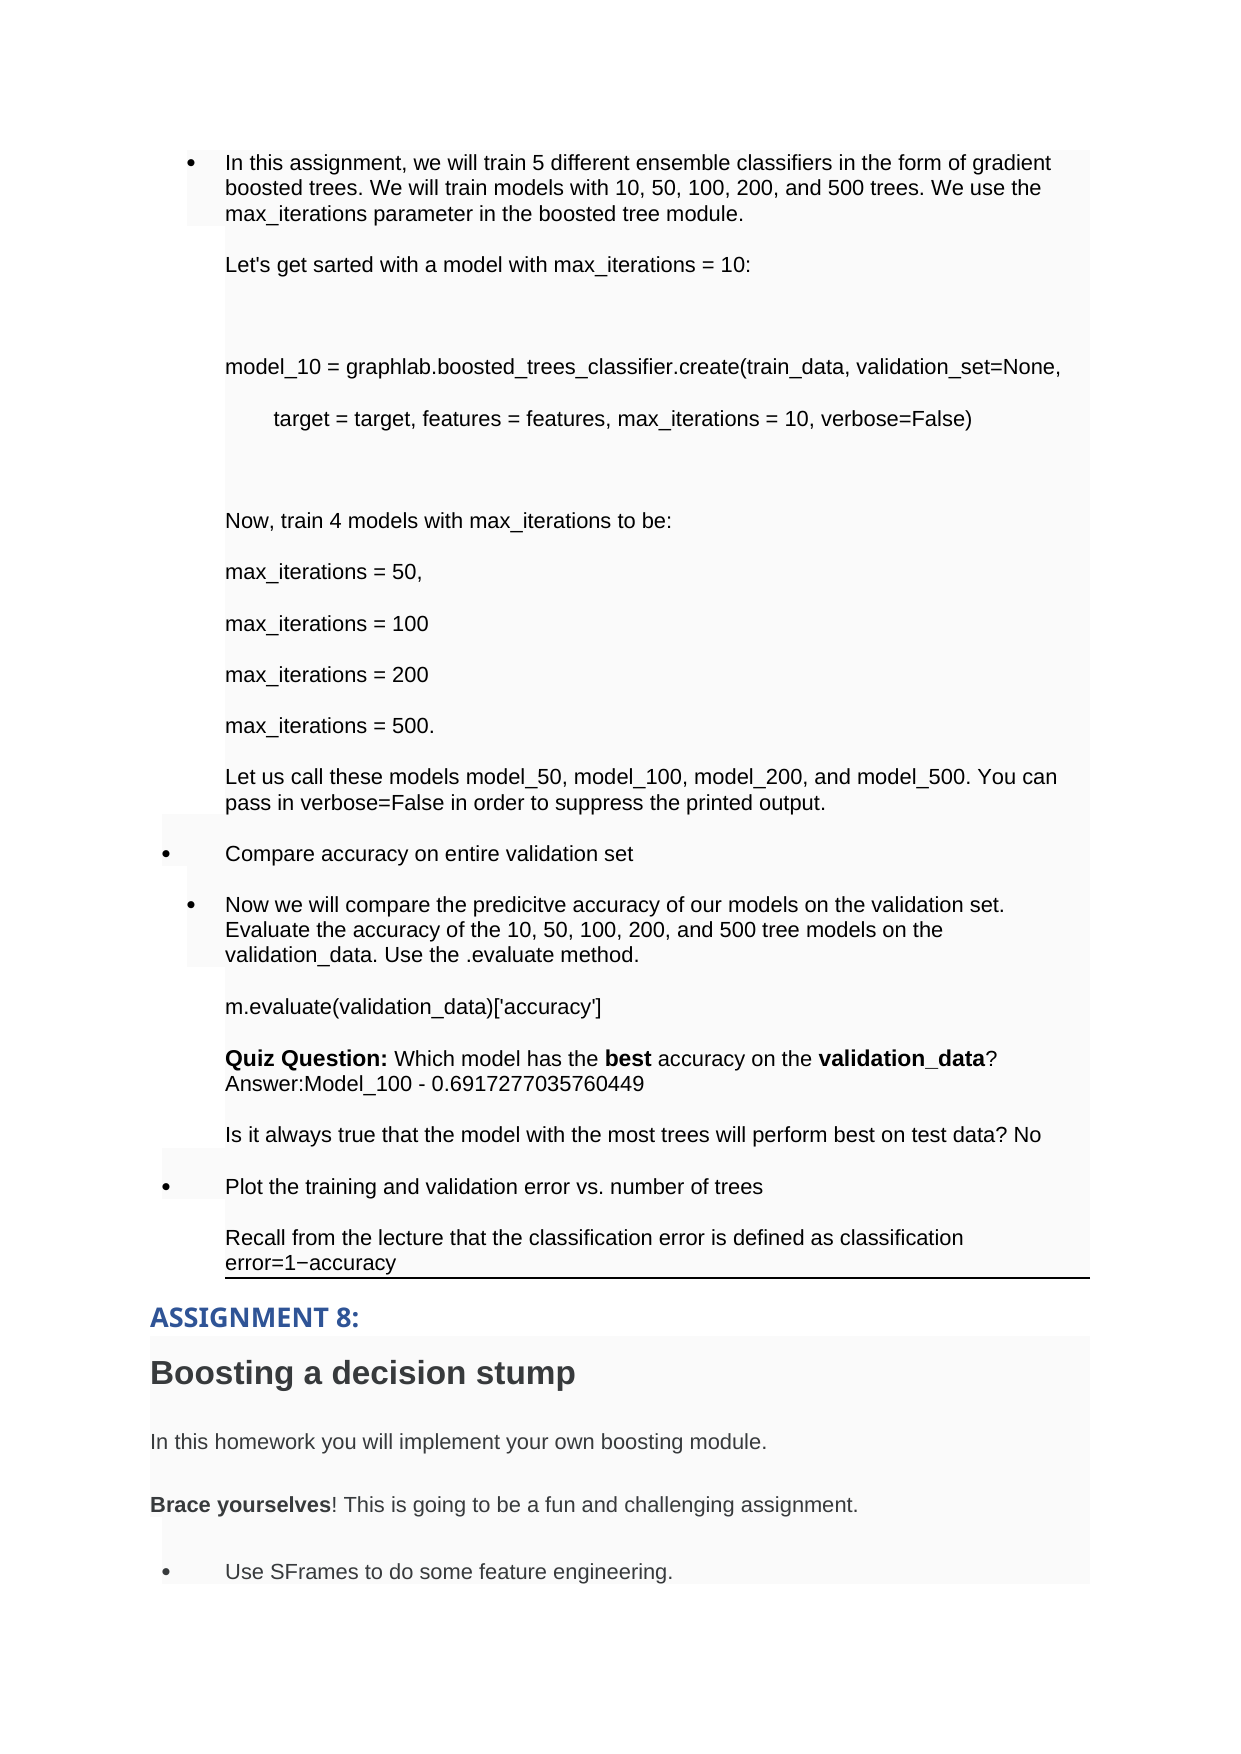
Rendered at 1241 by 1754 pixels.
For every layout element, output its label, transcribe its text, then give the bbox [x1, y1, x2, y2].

list Now, train 4 models with max_iterations to be: [225, 508, 1090, 533]
list target = target, features = features, max_iterations = 10, verbose=False) [225, 405, 1090, 431]
list Compare accuracy on entire validation set [162, 841, 1090, 866]
list max_iterations = 200 [225, 662, 1090, 687]
text Is it always true that the model with the most trees will perform best on test data? No [225, 1122, 1090, 1148]
subtitle Boosting a decision stump [150, 1336, 1090, 1392]
list Use SFrames to do some feature engineering. [162, 1558, 1090, 1584]
list In this assignment, we will train 5 different ensemble classifiers in the form of gradient boosted trees. We will train models with 10, 50, 100, 200, and 500 trees. We use the max_iterations parameter in the boosted tree module. [187, 150, 1090, 226]
text In this homework you will implement your own boosting module. [150, 1423, 1090, 1454]
list Let's get sarted with a model with max_iterations = 10: [225, 252, 1090, 277]
list max_iterations = 500. [225, 713, 1090, 738]
text Quiz Question: Which model has the best accuracy on the validation_data? Answer:Model_100 - 0.6917277035760449 [225, 1045, 1090, 1096]
subtitle ASSIGNMENT 8: [150, 1299, 1090, 1336]
list Let us call these models model_50, model_100, model_200, and model_500. You can pass in verbose=False in order to suppress the printed output. [225, 764, 1090, 814]
text m.evaluate(validation_data)['accuracy'] [225, 993, 1090, 1019]
list Now we will compare the predicitve accuracy of our models on the validation set. Evaluate the accuracy of the 10, 50, 100, 200, and 500 tree models on the validation_data. Use the .evaluate method. [187, 892, 1090, 967]
list Plot the training and validation error vs. number of trees [162, 1174, 1090, 1199]
text Brace yourselves! This is going to be a fun and challenging assignment. [150, 1486, 1090, 1517]
list model_10 = graphlab.boosted_trees_classifier.create(train_data, validation_set=None, [225, 354, 1090, 379]
list max_iterations = 100 [225, 610, 1090, 636]
list max_iterations = 50, [225, 559, 1090, 584]
text Recall from the lecture that the classification error is defined as classification error=1−accuracy [225, 1225, 1090, 1277]
